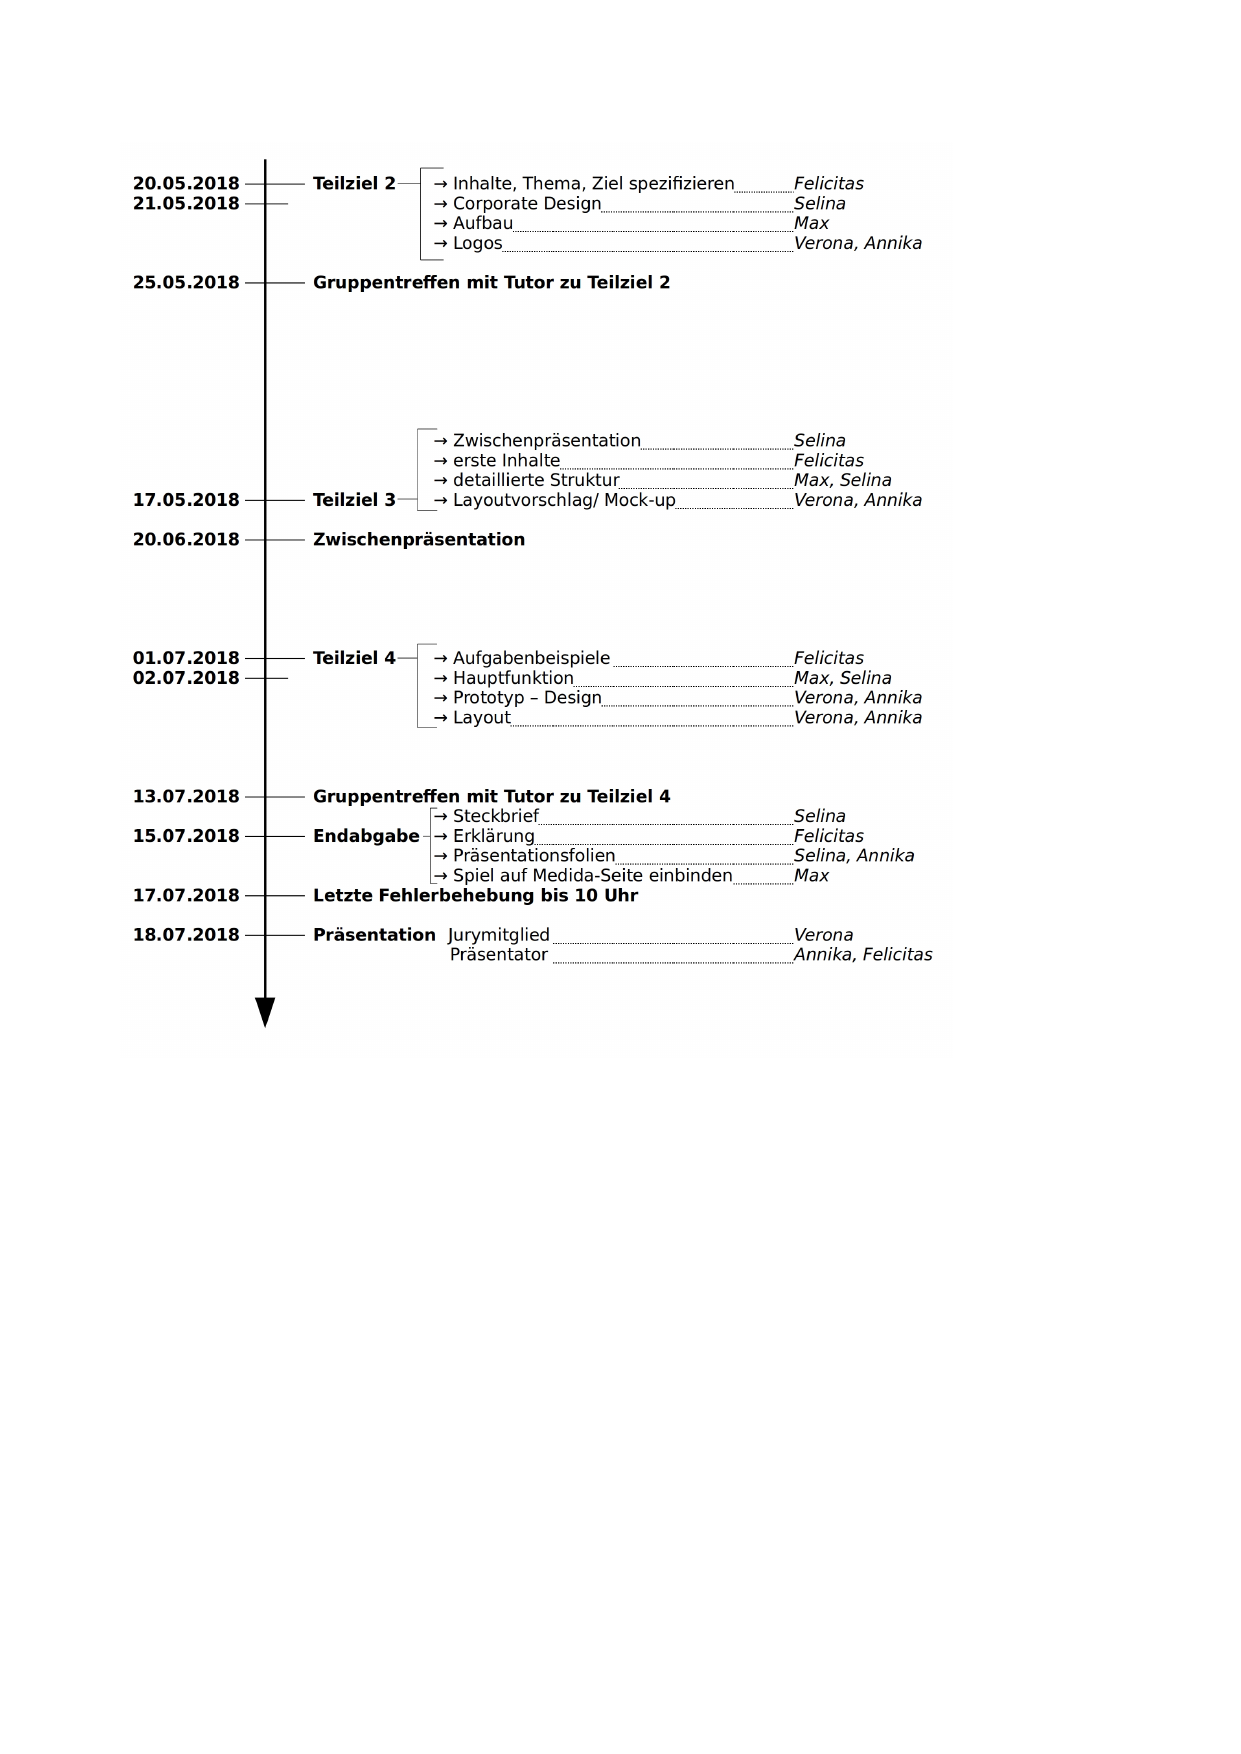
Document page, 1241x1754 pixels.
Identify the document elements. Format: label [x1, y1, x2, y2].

picture [120, 142, 954, 1058]
